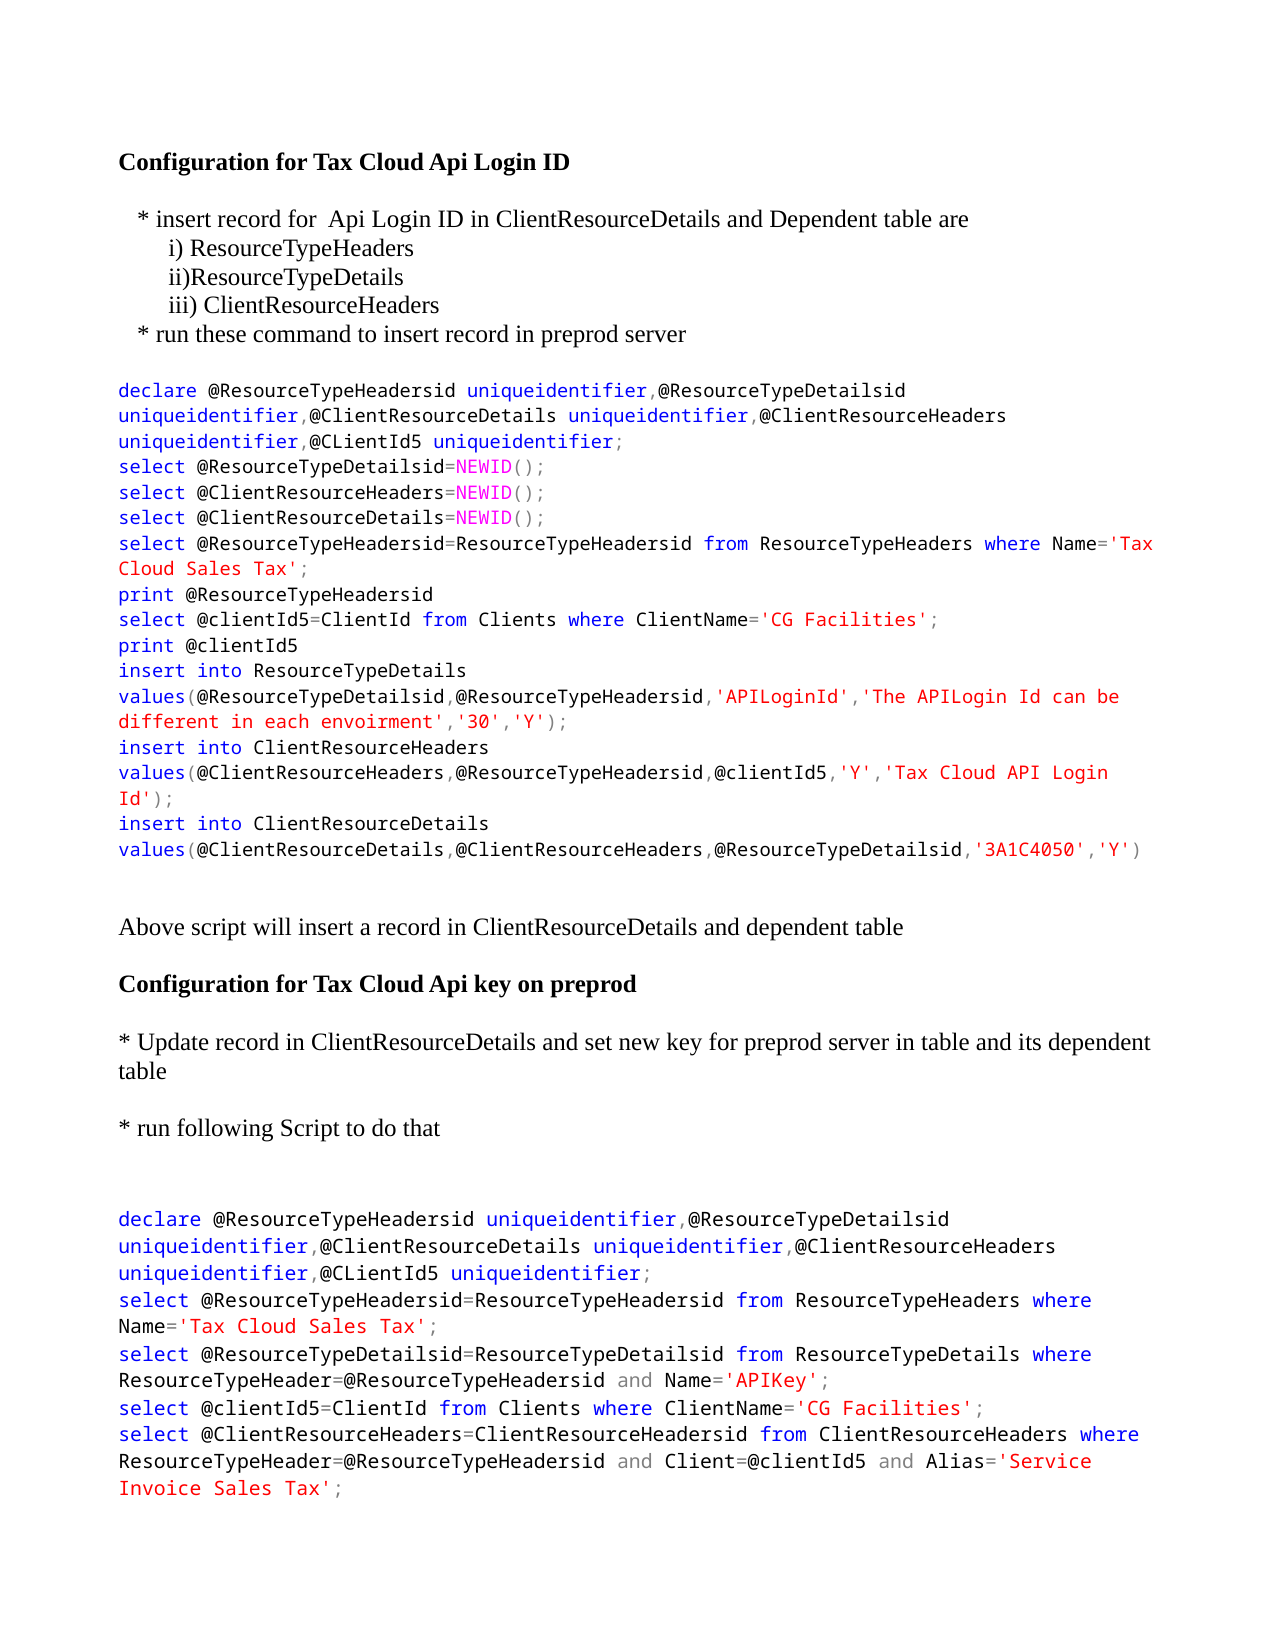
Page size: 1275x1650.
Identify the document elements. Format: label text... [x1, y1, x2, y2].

text declare @ResourceTypeHeadersid uniqueidentifier,@ResourceTypeDetailsid uniqueidentifier,@ClientResourceDetails uniqueidentifier,@ClientResourceHeaders uniqueidentifier,@CLientId5 uniqueidentifier; [118, 1205, 1157, 1286]
text * run following Script to do that [118, 1113, 1157, 1205]
text insert into ClientResourceDetails values(@ClientResourceDetails,@ClientResourceHeaders,@ResourceTypeDetailsid,'3A1C4050','Y') [118, 811, 1157, 862]
text Above script will insert a record in ClientResourceDetails and dependent table [118, 912, 1157, 941]
text i) ResourceTypeHeaders [118, 233, 1157, 262]
text select @ClientResourceDetails=NEWID(); [118, 504, 1157, 530]
text insert into ResourceTypeDetails values(@ResourceTypeDetailsid,@ResourceTypeHeadersid,'APILoginId','The APILogin Id can be different in each envoirment','30','Y'); [118, 658, 1157, 734]
text select @ResourceTypeDetailsid=ResourceTypeDetailsid from ResourceTypeDetails where ResourceTypeHeader=@ResourceTypeHeadersid and Name='APIKey'; [118, 1340, 1157, 1394]
text select @ResourceTypeHeadersid=ResourceTypeHeadersid from ResourceTypeHeaders where Name='Tax Cloud Sales Tax'; [118, 530, 1157, 581]
text insert into ClientResourceHeaders values(@ClientResourceHeaders,@ResourceTypeHeadersid,@clientId5,'Y','Tax Cloud API Login Id'); [118, 734, 1157, 811]
text select @clientId5=ClientId from Clients where ClientName='CG Facilities'; [118, 607, 1157, 632]
text Configuration for Tax Cloud Api Login ID * insert record for Api Login ID in ClientResourceDetails and Dependent table are [118, 147, 1157, 233]
text print @clientId5 [118, 632, 1157, 658]
text declare @ResourceTypeHeadersid uniqueidentifier,@ResourceTypeDetailsid uniqueidentifier,@ClientResourceDetails uniqueidentifier,@ClientResourceHeaders uniqueidentifier,@CLientId5 uniqueidentifier; [118, 377, 1157, 453]
text Configuration for Tax Cloud Api key on preprod * Update record in ClientResourceDetails and set new key for preprod server in table and its dependent table [118, 969, 1157, 1084]
text print @ResourceTypeHeadersid [118, 581, 1157, 607]
text select @ResourceTypeDetailsid=NEWID(); [118, 453, 1157, 479]
text select @ClientResourceHeaders=NEWID(); [118, 479, 1157, 504]
text select @ClientResourceHeaders=ClientResourceHeadersid from ClientResourceHeaders where ResourceTypeHeader=@ResourceTypeHeadersid and Client=@clientId5 and Alias='Service Invoice Sales Tax'; [118, 1421, 1157, 1502]
text select @clientId5=ClientId from Clients where ClientName='CG Facilities'; [118, 1394, 1157, 1421]
text ii)ResourceTypeDetails [118, 262, 1157, 291]
text select @ResourceTypeHeadersid=ResourceTypeHeadersid from ResourceTypeHeaders where Name='Tax Cloud Sales Tax'; [118, 1286, 1157, 1340]
text iii) ClientResourceHeaders * run these command to insert record in preprod server [118, 291, 1157, 348]
